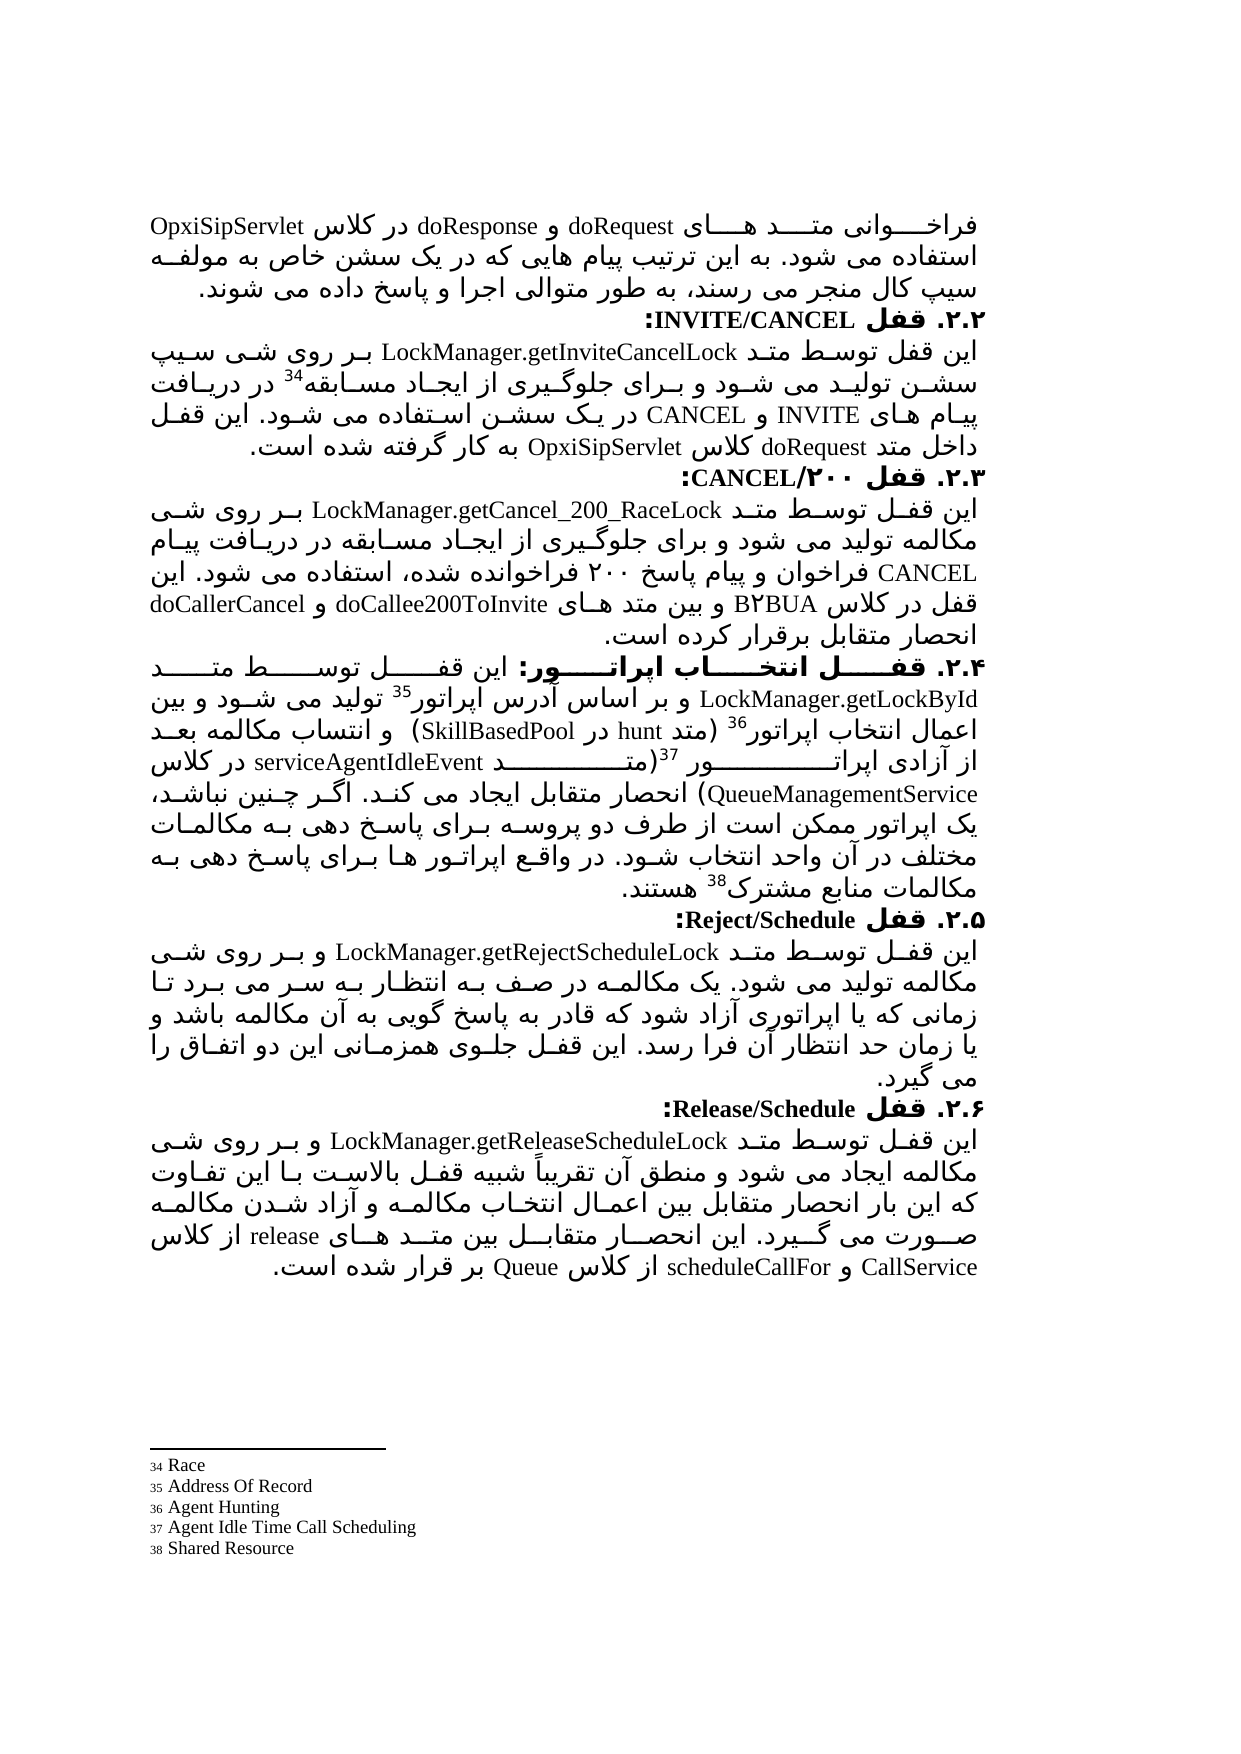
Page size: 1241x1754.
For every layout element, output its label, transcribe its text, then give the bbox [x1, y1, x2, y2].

list Shared Resource [150, 1538, 1091, 1558]
list Address Of Record [150, 1476, 1091, 1496]
list قفل INVITE/CANCEL: [150, 304, 1016, 335]
list Agent Idle Time Call Scheduling [150, 1517, 1091, 1538]
list این قفل توسط متد LockManager.getCancel_200_RaceLock بر روی شی مکالمه تولید می شود و برای جلوگیری از ایجاد مسابقه در دریافت پیام CANCEL فراخوان و پیام پاسخ ۲۰۰ فراخوانده شده، استفاده می شود. این قفل در کلاس B۲BUA و بین متد های doCallee200ToInvite و doCallerCancel انحصار متقابل برقرار کرده است. [150, 493, 1016, 651]
list این قفل توسط متد LockManager.getRejectScheduleLock و بر روی شی مکالمه تولید می شود. یک مکالمه در صف به انتظار به سر می برد تا زمانی که یا اپراتوری آزاد شود که قادر به پاسخ گویی به آن مکالمه باشد و یا زمان حد انتظار آن فرا رسد. این قفل جلوی همزمانی این دو اتفاق را می گیرد. [150, 935, 1016, 1093]
list قفل Reject/Schedule: [150, 903, 1016, 935]
list قفل انتخاب اپراتور: این قفل توسط متد LockManager.getLockById و بر اساس آدرس اپراتور تولید می شود و بین اعمال انتخاب اپراتور (متد hunt در SkillBasedPool) و انتساب مکالمه بعد از آزادی اپراتور (متد serviceAgentIdleEvent در کلاس QueueManagementService) انحصار متقابل ایجاد می کند. اگر چنین نباشد، یک اپراتور ممکن است از طرف دو پروسه برای پاسخ دهی به مکالمات مختلف در آن واحد انتخاب شود. در واقع اپراتور ها برای پاسخ دهی به مکالمات منابع مشترک هستند. [150, 651, 1016, 903]
list Race [150, 1455, 1091, 1476]
list این قفل توسط متد LockManager.getReleaseScheduleLock و بر روی شی مکالمه ایجاد می شود و منطق آن تقریباً شبیه قفل بالاست با این تفاوت که این بار انحصار متقابل بین اعمال انتخاب مکالمه و آزاد شدن مکالمه صورت می گیرد. این انحصار متقابل بین متد های release از کلاس CallService و scheduleCallFor از کلاس Queue بر قرار شده است. [150, 1124, 1016, 1282]
list Agent Hunting [150, 1496, 1091, 1517]
list قفل ۲۰۰/CANCEL: [150, 462, 1016, 493]
list قفل سشن: این قفل توسط متد LockManager.getSessionLock بر روی شی سیپ سشن تولید می شود و برای برقراری انحصار دو جانبه بین فراخوانی متد های doRequest و doResponse در کلاس OpxiSipServlet استفاده می شود. به این ترتیب پیام هایی که در یک سشن خاص به مولفه سیپ کال منجر می رسند، به طور متوالی اجرا و پاسخ داده می شوند. [150, 209, 1016, 304]
list قفل Release/Schedule: [150, 1093, 1016, 1124]
list این قفل توسط متد LockManager.getInviteCancelLock بر روی شی سیپ سشن تولید می شود و برای جلوگیری از ایجاد مسابقه در دریافت پیام های INVITE و CANCEL در یک سشن استفاده می شود. این قفل داخل متد doRequest کلاس OpxiSipServlet به کار گرفته شده است. [150, 335, 1016, 462]
